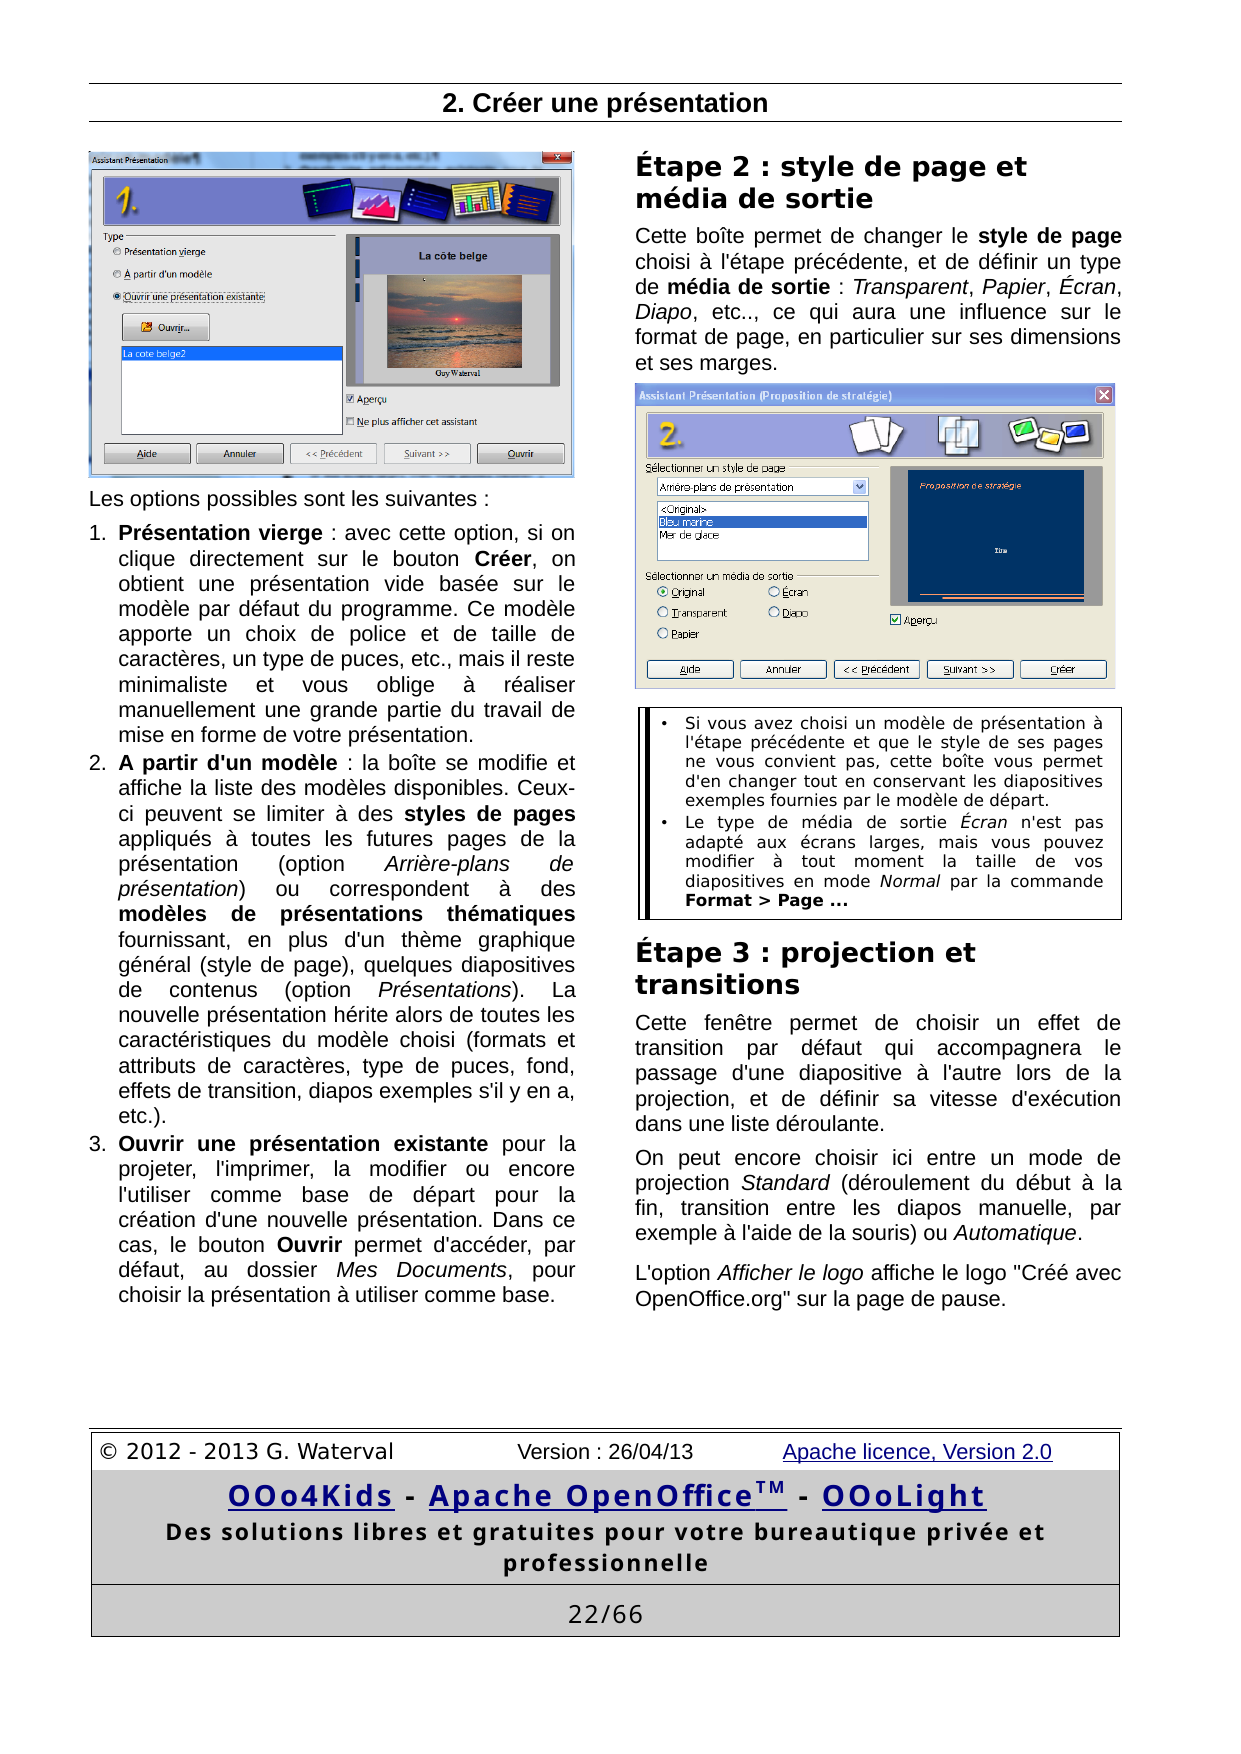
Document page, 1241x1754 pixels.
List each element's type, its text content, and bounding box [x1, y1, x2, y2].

text Cette fenêtre permet de choisir un effet de transition par défaut qui accompagnera le passage d'une diapositive à l'autre lors de la projection, et de définir sa vitesse d'exécution dans une liste déroulante. [635, 1010, 1122, 1136]
subtitle Étape 3 : projection et transitions [635, 938, 1122, 1001]
text Cette boîte permet de changer le style de page choisi à l'étape précédente, et de définir un type de média de sortie : Transparent, Papier, Écran, Diapo, etc.., ce qui aura une influence sur le format de page, en particulier sur ses dimensions et ses marges. [635, 223, 1122, 374]
picture [634, 383, 1116, 689]
subtitle Étape 2 : style de page et média de sortie [635, 151, 1122, 214]
list L'option Afficher le logo affiche le logo "Créé avec OpenOffice.org" sur la page de pause. [635, 1260, 1122, 1311]
list Présentation vierge : avec cette option, si on clique directement sur le bouton Créer, on obtient une présentation vide basée sur le modèle par défaut du programme. Ce modèle apporte un choix de police et de taille de caractères, un type de puces, etc., mais il reste minimaliste et vous oblige à réaliser manuellement une grande partie du travail de mise en forme de votre présentation. [88, 520, 576, 747]
text Les options possibles sont les suivantes : [88, 486, 576, 511]
table_header Si vous avez choisi un modèle de présentation à l'étape précédente et que le style de ses pages ne vous convient pas, cette boîte vous permet d'en changer tout en conservant les diapositives exemples fournies par le modèle de départ. Le type de média de sortie Écran n'est pas adapté aux écrans larges, mais vous pouvez modifier à tout moment la taille de vos diapositives en mode Normal par la commande Format > Page ... [650, 708, 1121, 919]
text On peut encore choisir ici entre un mode de projection Standard (déroulement du début à la fin, transition entre les diapos manuelle, par exemple à l'aide de la souris) ou Automatique. [635, 1145, 1122, 1246]
list A partir d'un modèle : la boîte se modifie et affiche la liste des modèles disponibles. Ceux-ci peuvent se limiter à des styles de pages appliqués à toutes les futures pages de la présentation (option Arrière-plans de présentation) ou correspondent à des modèles de présentations thématiques fournissant, en plus d'un thème graphique général (style de page), quelques diapositives de contenus (option Présentations). La nouvelle présentation hérite alors de toutes les caractéristiques du modèle choisi (formats et attributs de caractères, type de puces, fond, effets de transition, diapos exemples s'il y en a, etc.). [88, 750, 576, 1128]
list Ouvrir une présentation existante pour la projeter, l'imprimer, la modifier ou encore l'utiliser comme base de départ pour la création d'une nouvelle présentation. Dans ce cas, le bouton Ouvrir permet d'accéder, par défaut, au dossier Mes Documents, pour choisir la présentation à utiliser comme base. [88, 1131, 576, 1308]
